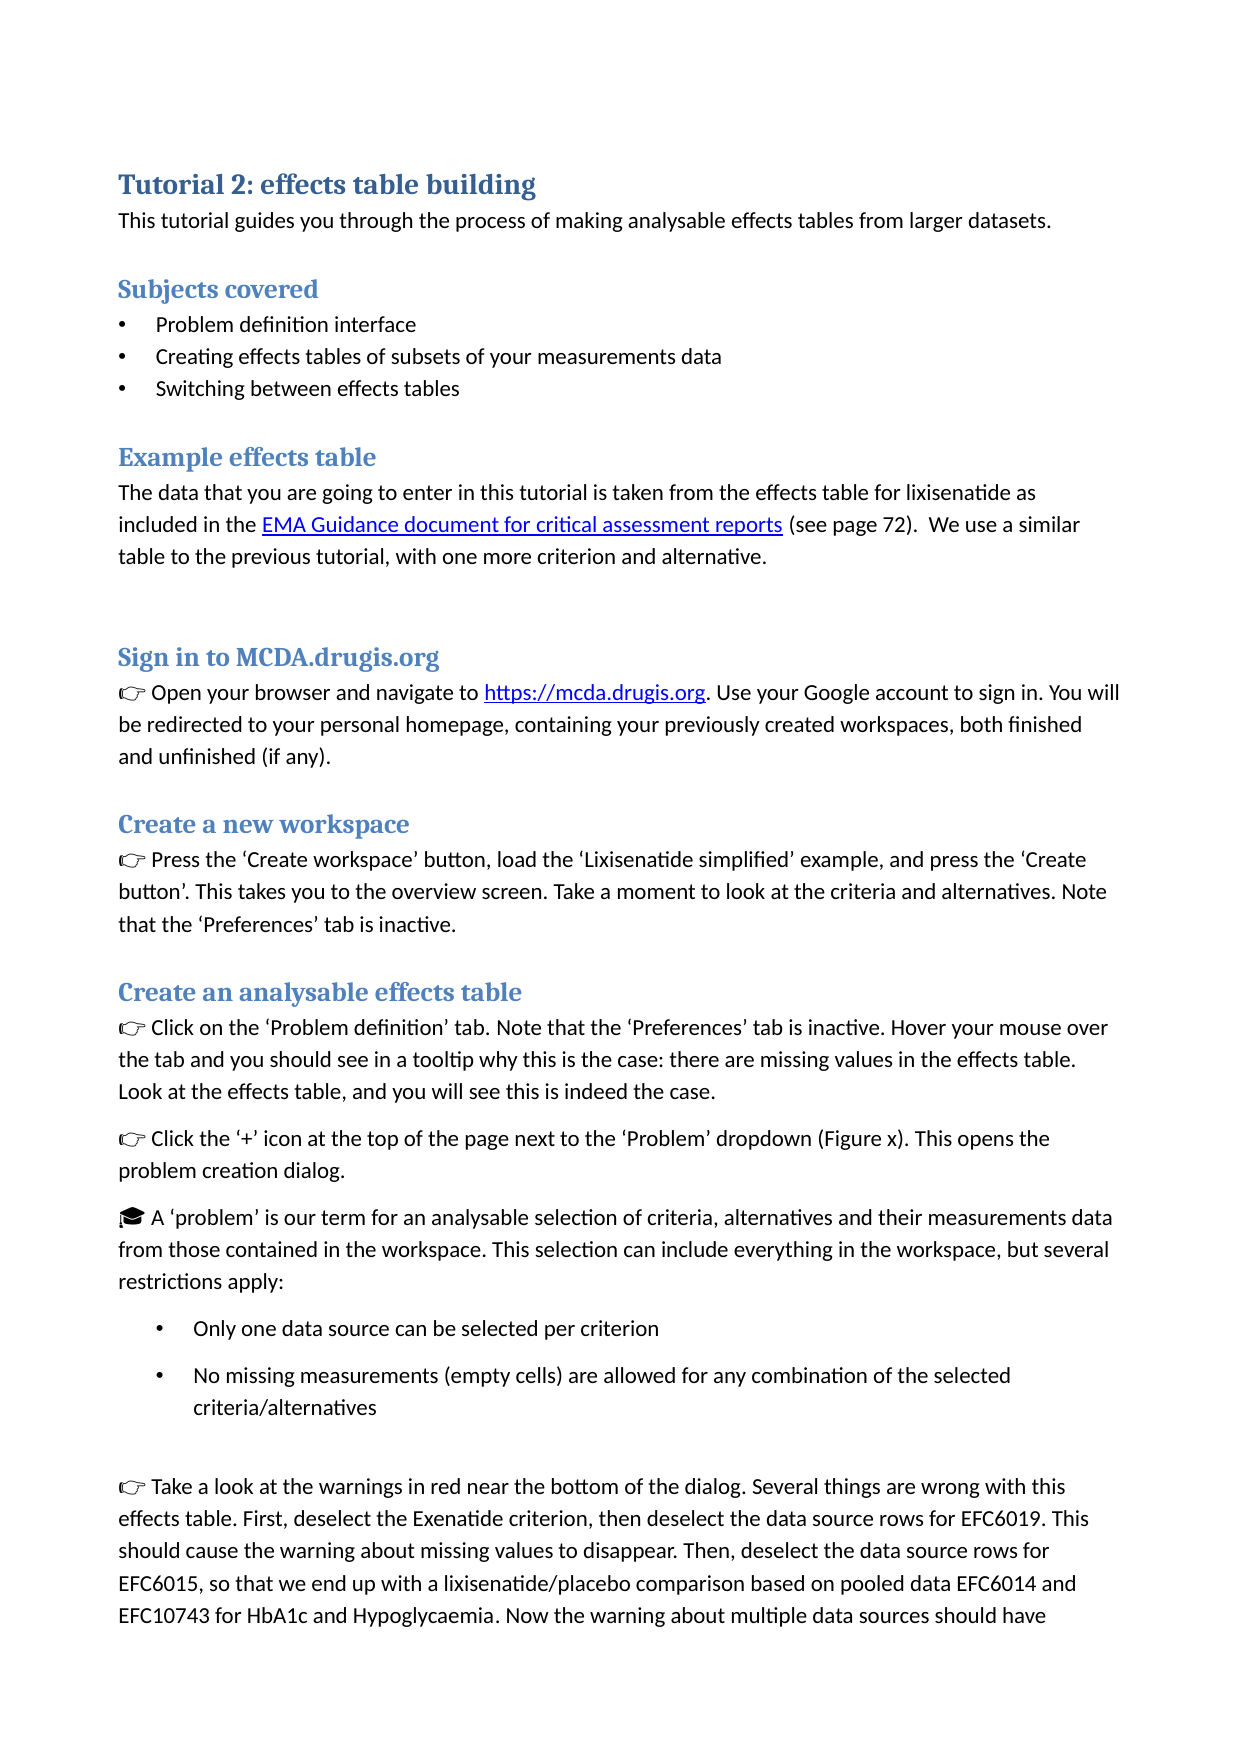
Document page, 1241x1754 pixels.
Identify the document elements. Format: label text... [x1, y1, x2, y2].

list Only one data source can be selected per criterion [156, 1314, 1122, 1342]
text This tutorial guides you through the process of making analysable effects tables from larger datasets. [118, 207, 1122, 235]
subtitle Example effects table [118, 442, 1122, 473]
list Problem definition interface [118, 310, 1122, 338]
subtitle Subjects covered [118, 274, 1122, 305]
list No missing measurements (empty cells) are allowed for any combination of the selected criteria/alternatives [156, 1361, 1122, 1421]
list Switching between effects tables [118, 374, 1122, 402]
text 👉 Take a look at the warnings in red near the bottom of the dialog. Several things are wrong with this effects table. First, deselect the Exenatide criterion, then deselect the data source rows for EFC6019. This should cause the warning about missing values to disappear. Then, deselect the data source rows for EFC6015, so that we end up with a lixisenatide/placebo comparison based on pooled data EFC6014 and EFC10743 for HbA1c and Hypoglycaemia. Now the warning about multiple data sources should have [118, 1472, 1122, 1629]
list Creating effects tables of subsets of your measurements data [118, 342, 1122, 370]
text 👉 Open your browser and navigate to https://mcda.drugis.org. Use your Google account to sign in. You will be redirected to your personal homepage, containing your previously created workspaces, both finished and unfinished (if any). [118, 678, 1122, 770]
subtitle Tutorial 2: effects table building [118, 168, 1122, 202]
subtitle Sign in to MCDA.drugis.org [118, 642, 1122, 673]
text 👉 Press the ‘Create workspace’ button, load the ‘Lixisenatide simplified’ example, and press the ‘Create button’. This takes you to the overview screen. Take a moment to look at the criteria and alternatives. Note that the ‘Preferences’ tab is inactive. [118, 845, 1122, 938]
subtitle Create an analysable effects table [118, 977, 1122, 1008]
subtitle Create a new workspace [118, 809, 1122, 841]
text 👉 Click the ‘+’ icon at the top of the page next to the ‘Problem’ dropdown (Figure x). This opens the problem creation dialog. [118, 1124, 1122, 1184]
text 👉 Click on the ‘Problem definition’ tab. Note that the ‘Preferences’ tab is inactive. Hover your mouse over the tab and you should see in a tooltip why this is the case: there are missing values in the effects table. Look at the effects table, and you will see this is indeed the case. [118, 1013, 1122, 1105]
text The data that you are going to enter in this tutorial is taken from the effects table for lixisenatide as included in the EMA Guidance document for critical assessment reports (see page 72). We use a similar table to the previous tutorial, with one more criterion and alternative. [118, 478, 1122, 570]
text 🎓 A ‘problem’ is our term for an analysable selection of criteria, alternatives and their measurements data from those contained in the workspace. This selection can include everything in the workspace, but several restrictions apply: [118, 1203, 1122, 1296]
